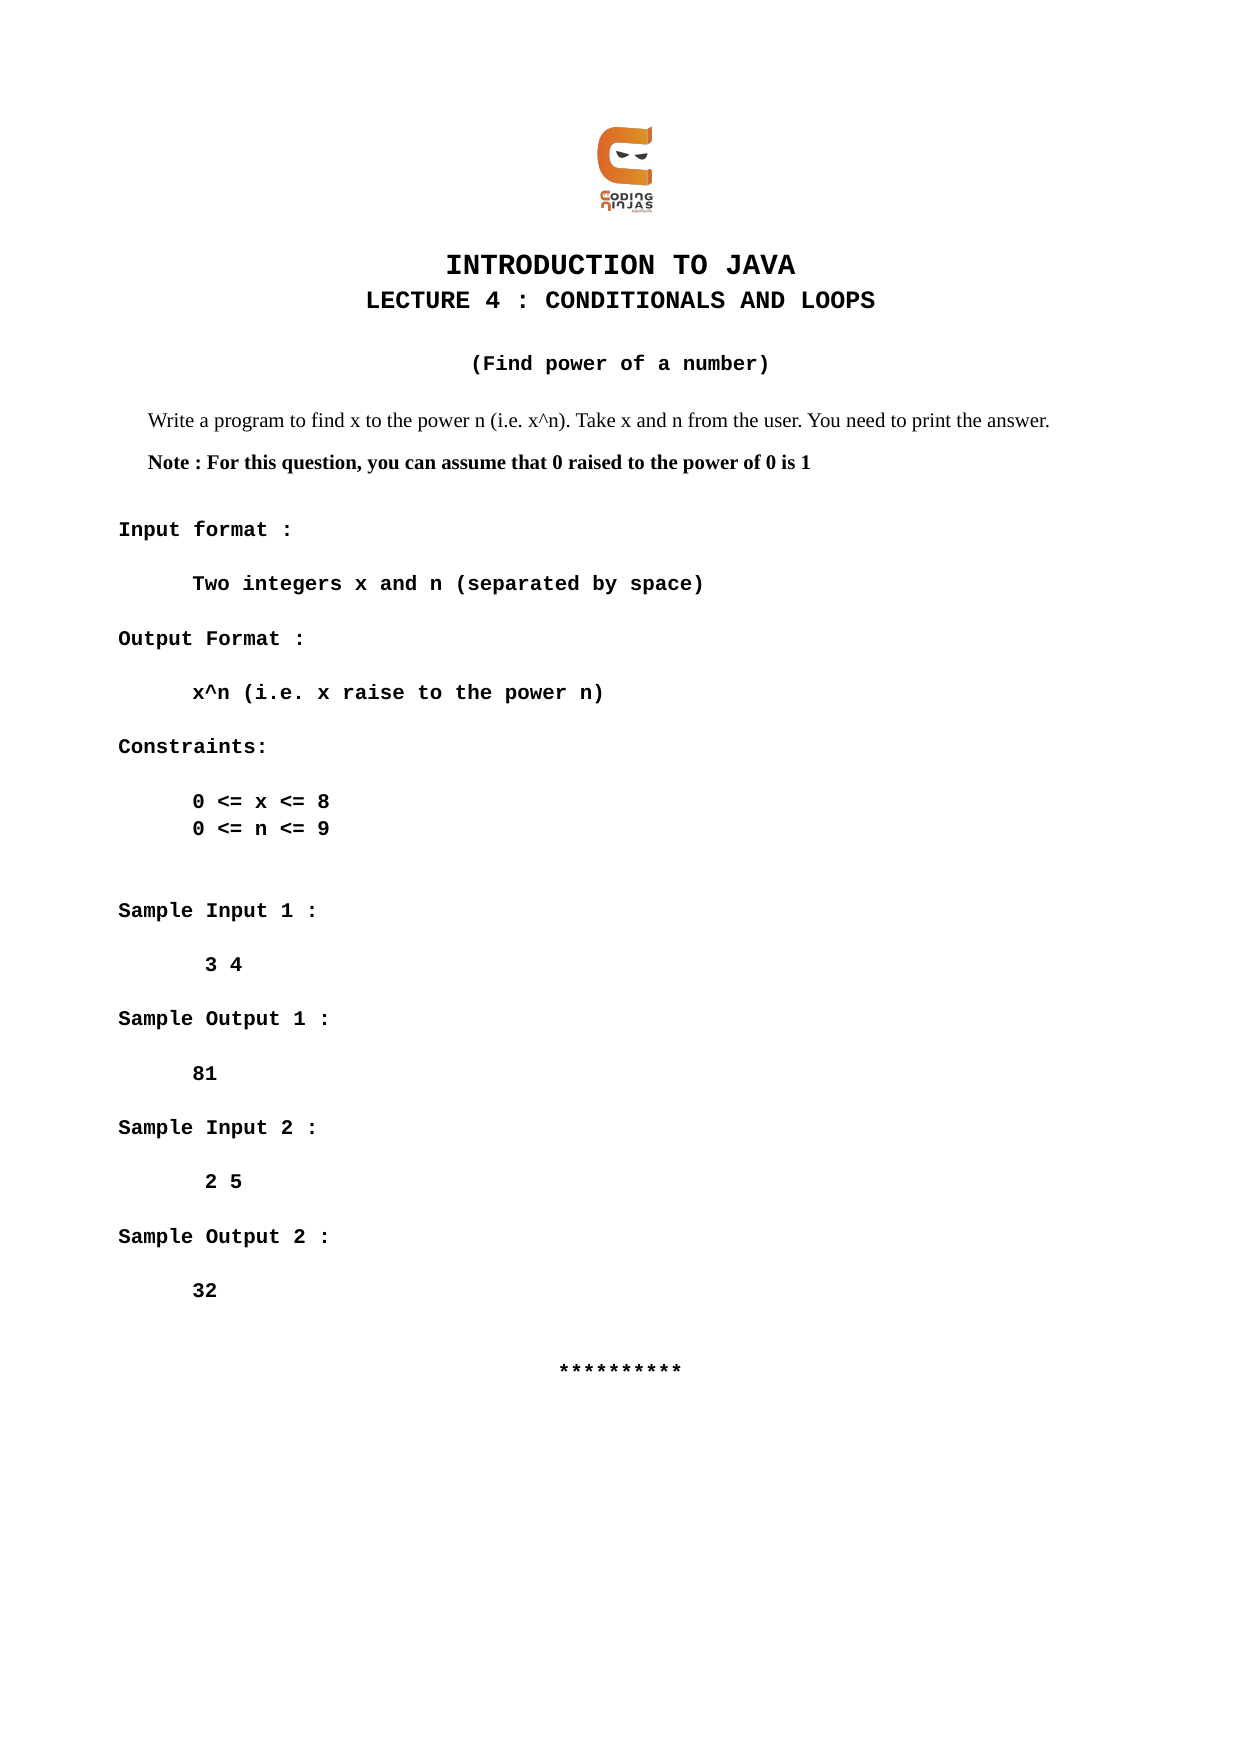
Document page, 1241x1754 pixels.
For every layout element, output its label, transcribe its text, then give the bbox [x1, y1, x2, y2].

text 2 5 [192, 1172, 1122, 1195]
text Sample Output 1 : [118, 1008, 1122, 1032]
text Two integers x and n (separated by space) [192, 573, 1122, 597]
text Input format : [118, 519, 1122, 543]
text 0 <= x <= 8 [192, 791, 1122, 814]
text 0 <= n <= 9 [192, 818, 1122, 842]
text Write a program to find x to the power n (i.e. x^n). Take x and n from the user. You need to print the answer. [148, 407, 1122, 432]
text ********** [118, 1362, 1122, 1386]
text Note : For this question, you can assume that 0 raised to the power of 0 is 1 [148, 450, 1122, 474]
text Sample Input 1 : [118, 900, 1122, 923]
text Constraints: [118, 737, 1122, 760]
text LECTURE 4 : CONDITIONALS AND LOOPS [118, 288, 1122, 316]
text 32 [192, 1280, 1122, 1304]
text Sample Output 2 : [118, 1226, 1122, 1249]
text Sample Input 2 : [118, 1117, 1122, 1141]
text 3 4 [192, 954, 1122, 978]
text INTRODUCTION TO JAVA [118, 250, 1122, 283]
picture [578, 122, 672, 217]
text (Find power of a number) [118, 353, 1122, 377]
text Output Format : [118, 628, 1122, 651]
text x^n (i.e. x raise to the power n) [192, 682, 1122, 706]
text 81 [192, 1063, 1122, 1086]
